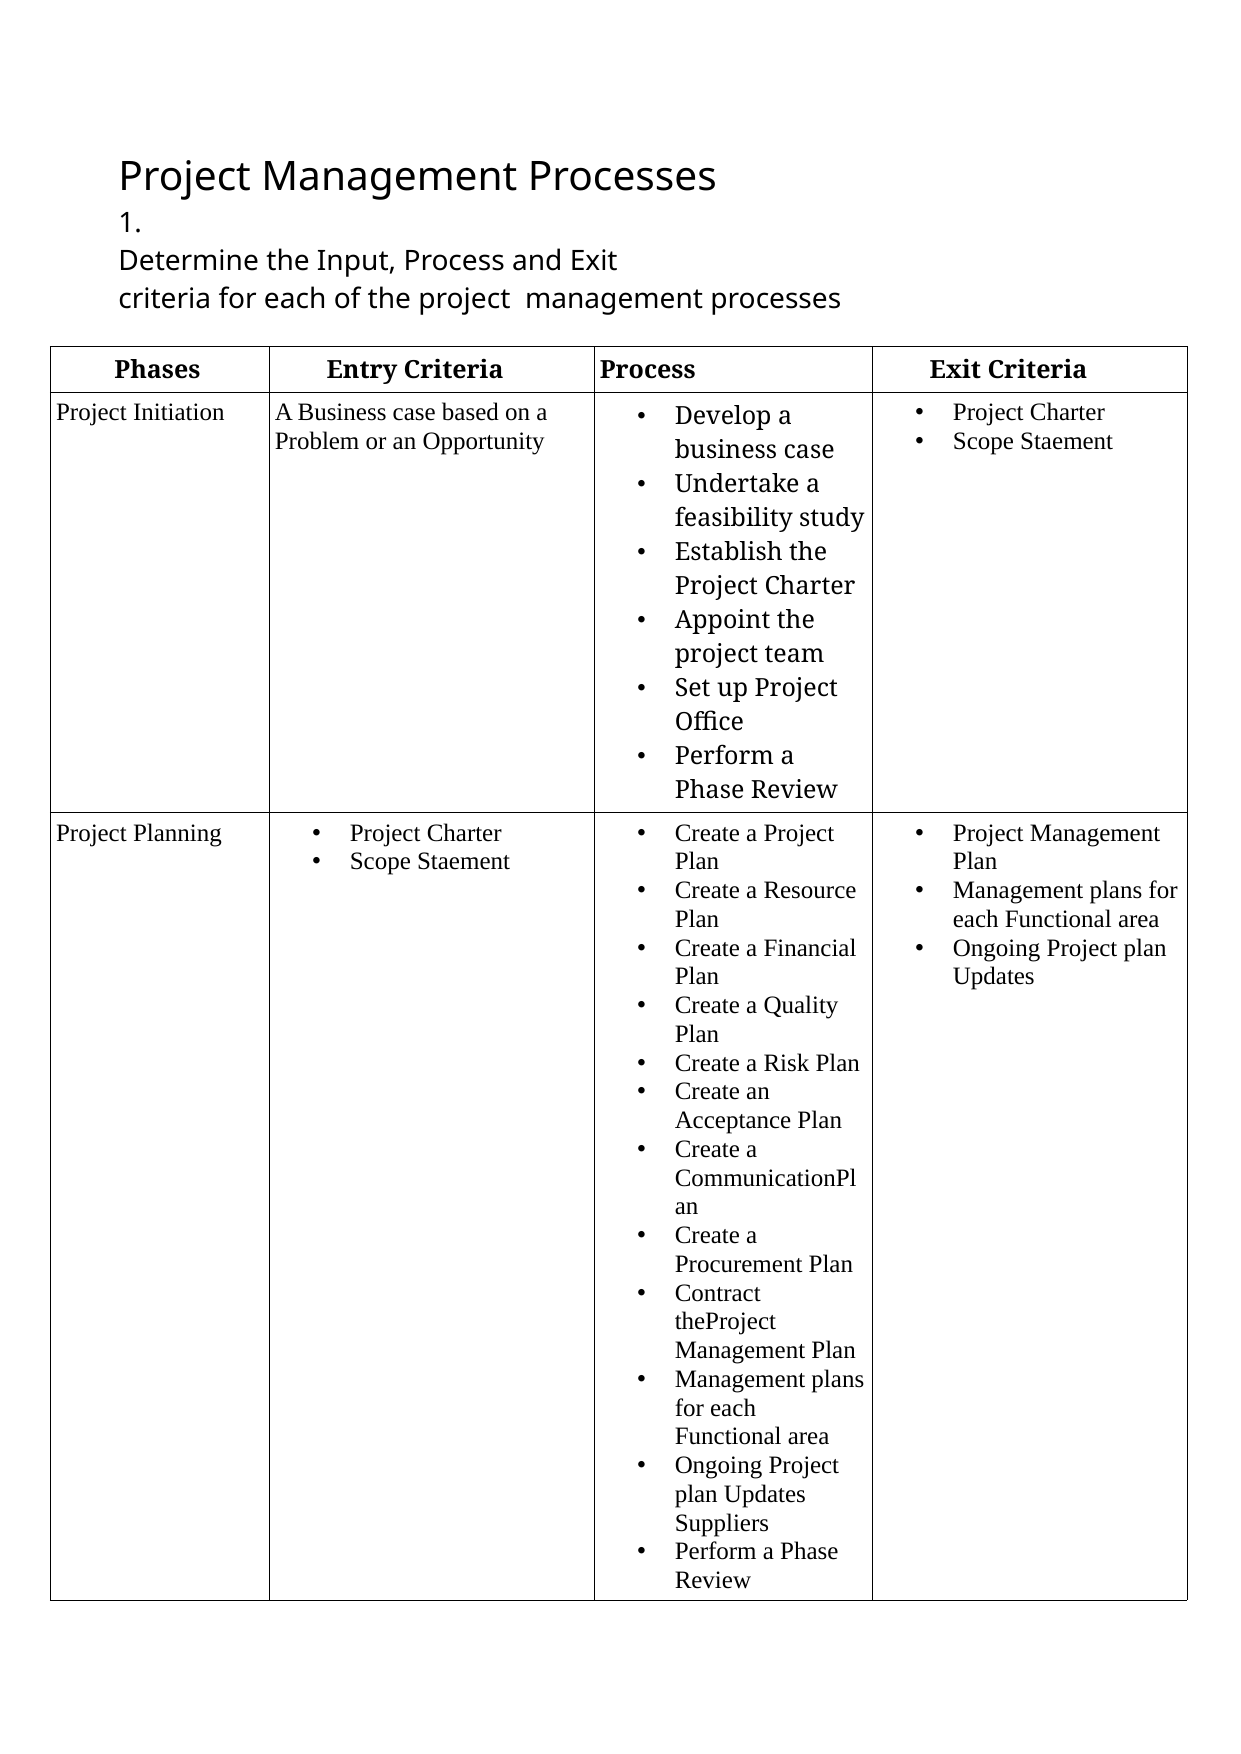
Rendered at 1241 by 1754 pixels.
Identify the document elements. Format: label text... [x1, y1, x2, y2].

table_cell Project Planning [51, 813, 269, 1600]
text Determine the Input, Process and Exit [118, 241, 1122, 279]
table_cell Create a Project Plan Create a Resource Plan Create a Financial Plan Create a Quality Plan Create a Risk Plan Create an Acceptance Plan Create a CommunicationPlan Create a Procurement Plan Contract theProject Management Plan Management plans for each Functional area Ongoing Project plan Updates Suppliers Perform a Phase Review [595, 813, 872, 1600]
table_header Process [595, 347, 872, 392]
text 1. [118, 202, 1122, 241]
text Project Management Processes [118, 147, 1122, 202]
table_cell Project Charter Scope Staement [873, 393, 1187, 812]
table_header Entry Criteria [270, 347, 594, 392]
table_cell Project Management Plan Management plans for each Functional area Ongoing Project plan Updates [873, 813, 1187, 1600]
table_cell A Business case based on a Problem or an Opportunity [270, 393, 594, 812]
table_header Phases [51, 347, 269, 392]
table_cell Project Initiation [51, 393, 269, 812]
table_cell Project Charter Scope Staement [270, 813, 594, 1600]
table_header Exit Criteria [873, 347, 1187, 392]
table_cell Develop a business case Undertake a feasibility study Establish the Project Charter Appoint the project team Set up Project Office Perform a Phase Review [595, 393, 872, 812]
text criteria for each of the project management processes [118, 279, 1122, 317]
